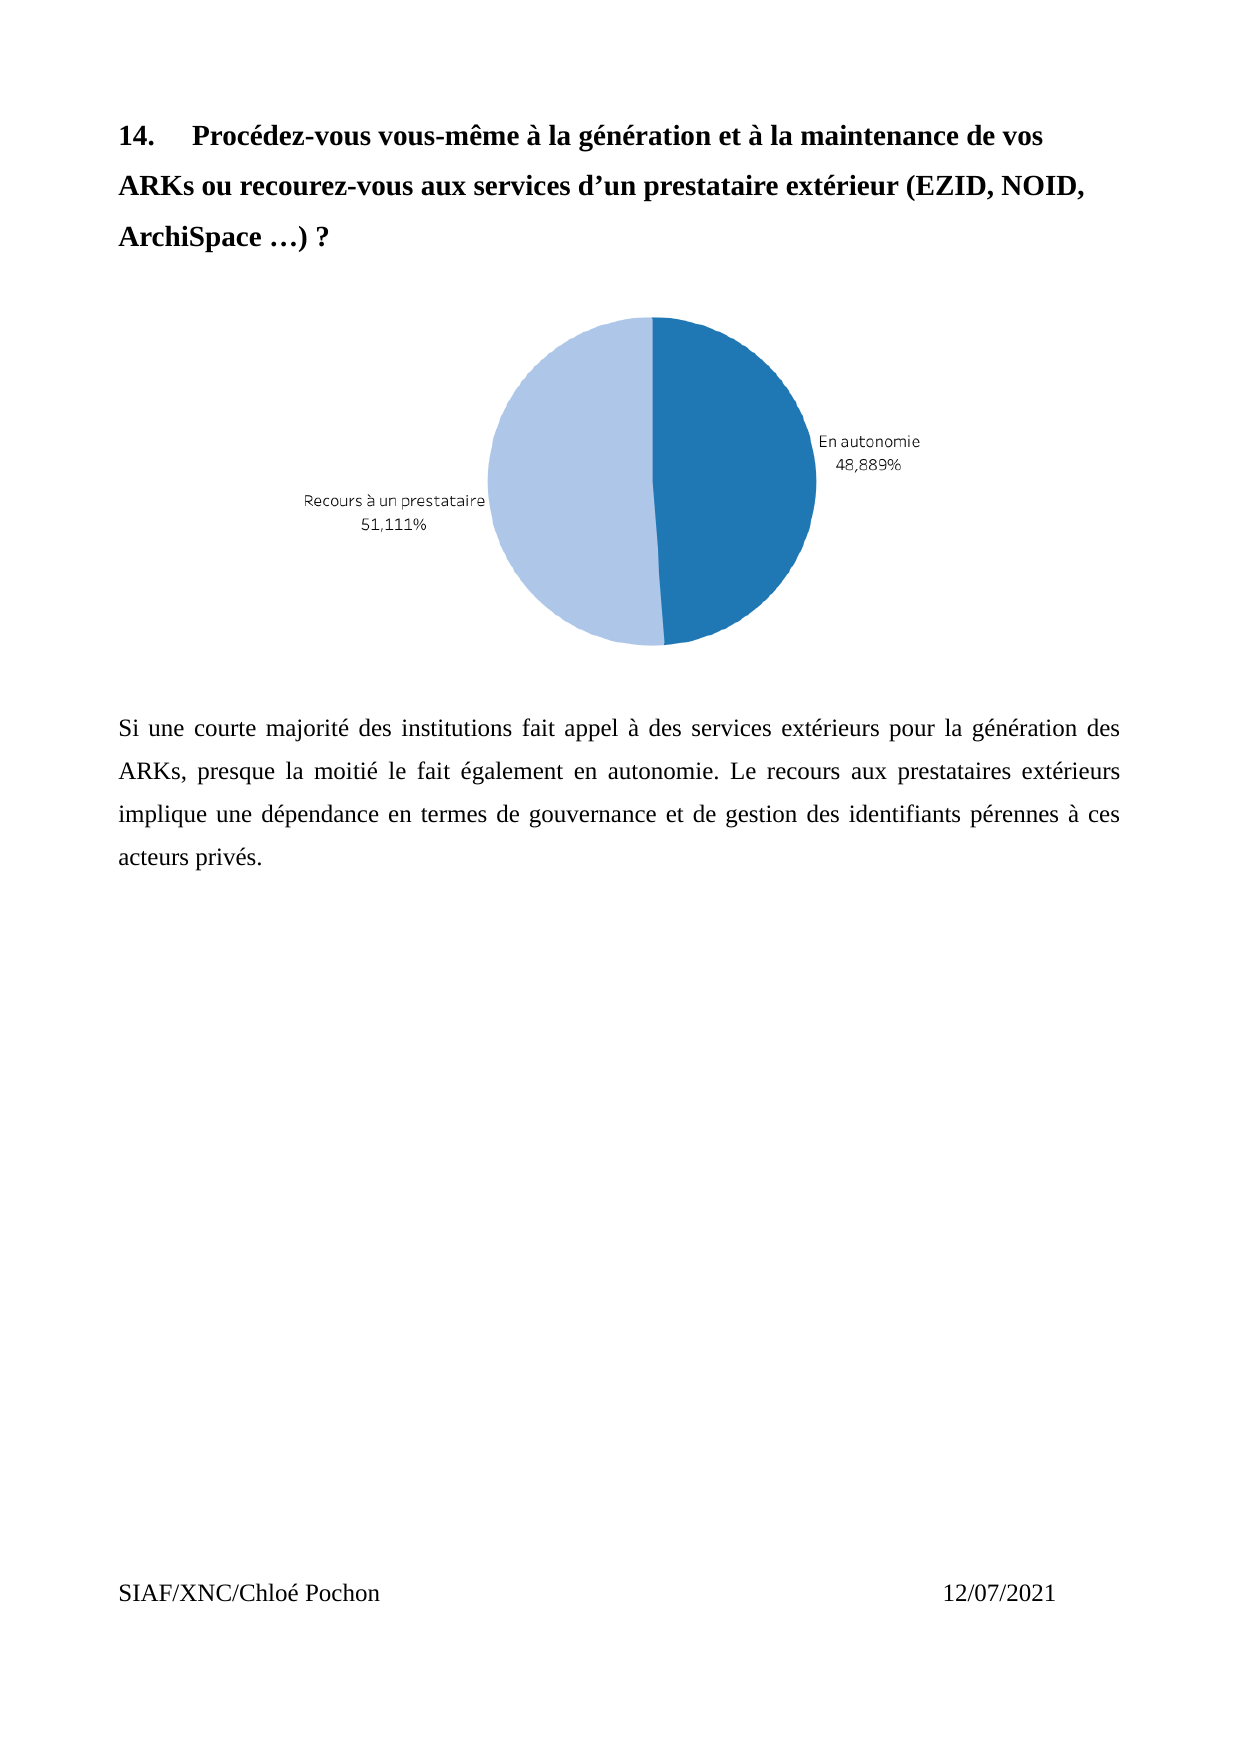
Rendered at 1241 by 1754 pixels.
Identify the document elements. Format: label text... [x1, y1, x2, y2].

picture [270, 288, 840, 665]
subtitle 14. Procédez-vous vous-même à la génération et à la maintenance de vos ARKs ou recourez-vous aux services d’un prestataire extérieur (EZID, NOID, ArchiSpace …) ? [118, 118, 1122, 252]
text Si une courte majorité des institutions fait appel à des services extérieurs pour la génération des ARKs, presque la moitié le fait également en autonomie. Le recours aux prestataires extérieurs implique une dépendance en termes de gouvernance et de gestion des identifiants pérennes à ces acteurs privés. [118, 713, 1122, 871]
